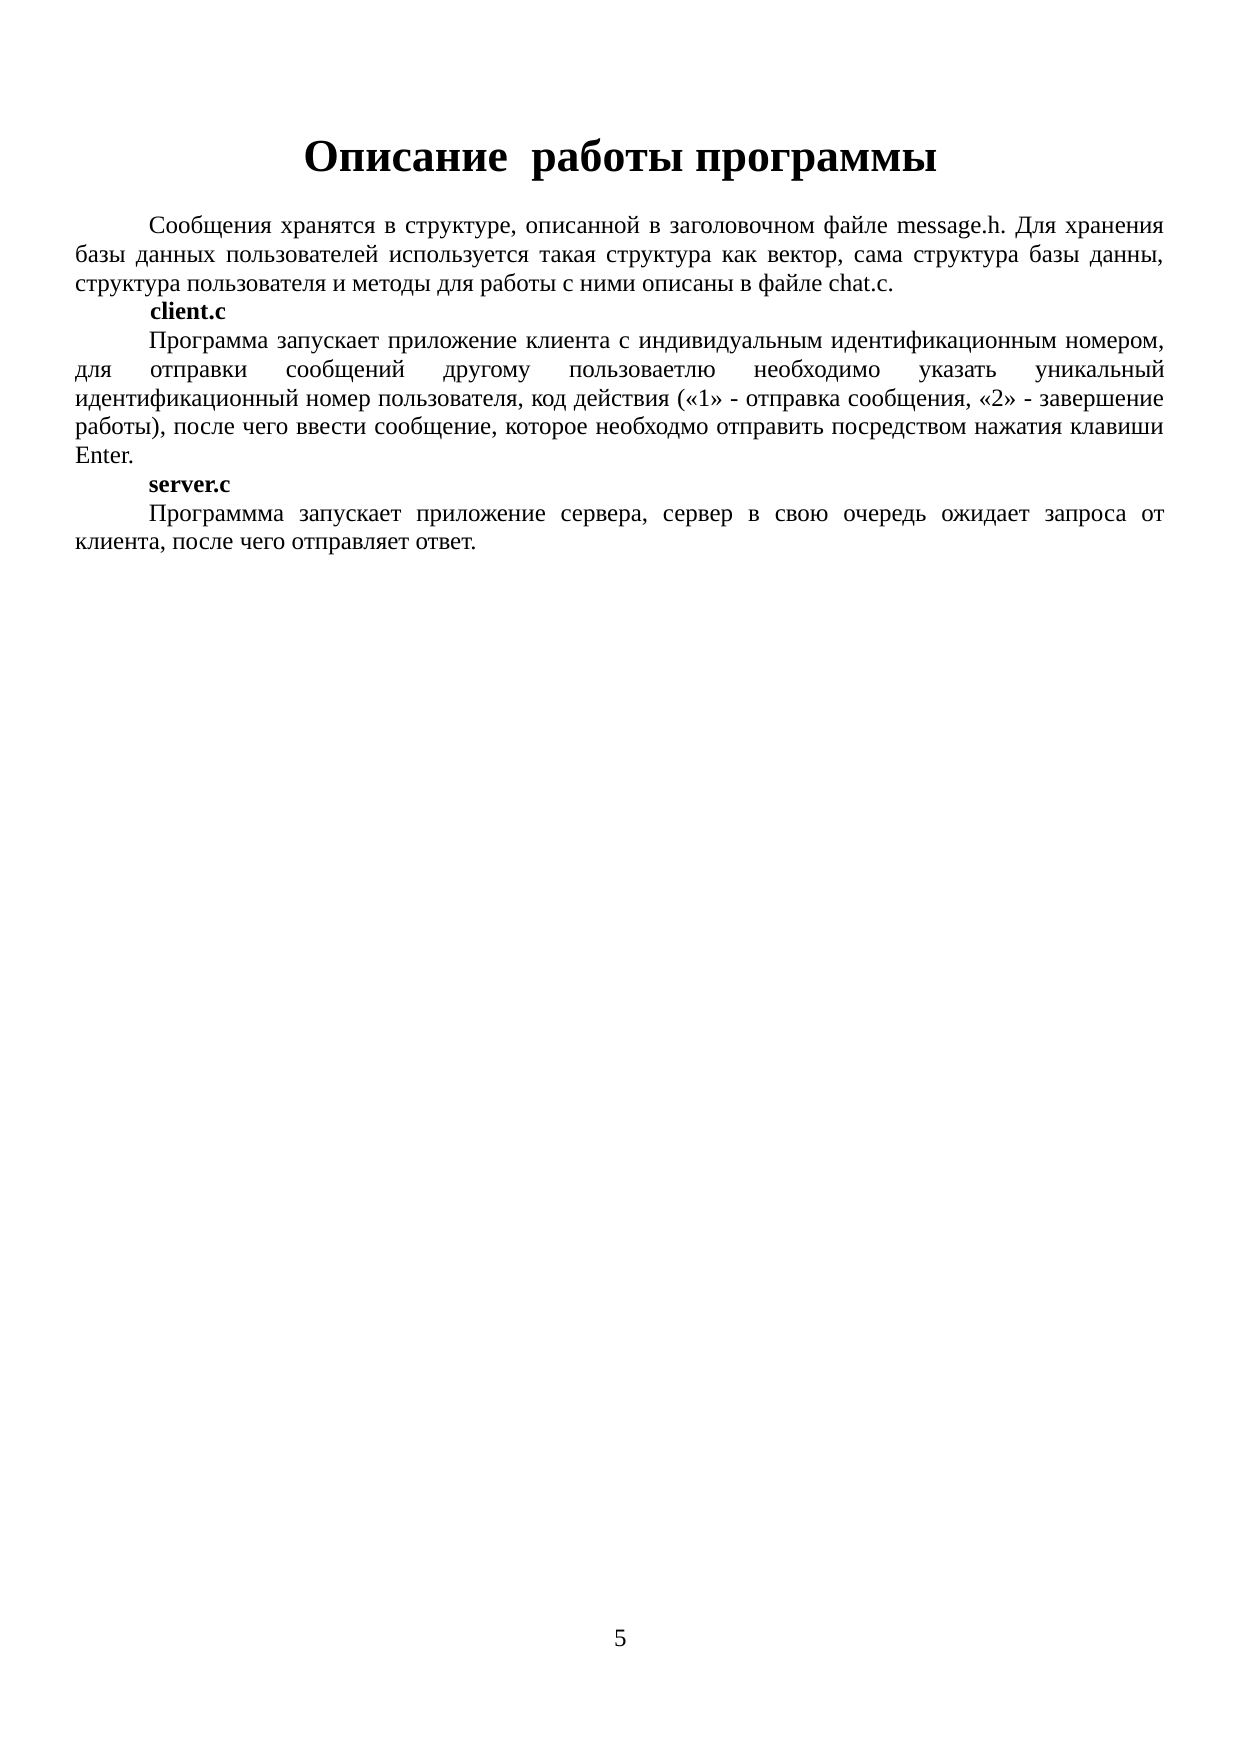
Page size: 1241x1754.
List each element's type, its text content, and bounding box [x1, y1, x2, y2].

subtitle Описание работы программы [75, 129, 1165, 181]
text Программма запускает приложение сервера, сервер в свою очередь ожидает запроса от клиента, после чего отправляет ответ. [75, 498, 1165, 555]
text Сообщения хранятся в структуре, описанной в заголовочном файле message.h. Для хранения базы данных пользователей используется такая структура как вектор, сама структура базы данны, структура пользователя и методы для работы с ними описаны в файле chat.с. [75, 210, 1165, 296]
text client.c [75, 296, 1165, 325]
text server.c [75, 469, 1165, 498]
text Программа запускает приложение клиента с индивидуальным идентификационным номером, для отправки сообщений другому пользоваетлю необходимо указать уникальный идентификационный номер пользователя, код действия («1» - отправка сообщения, «2» - завершение работы), после чего ввести сообщение, которое необходмо отправить посредством нажатия клавиши Enter. [75, 325, 1165, 469]
